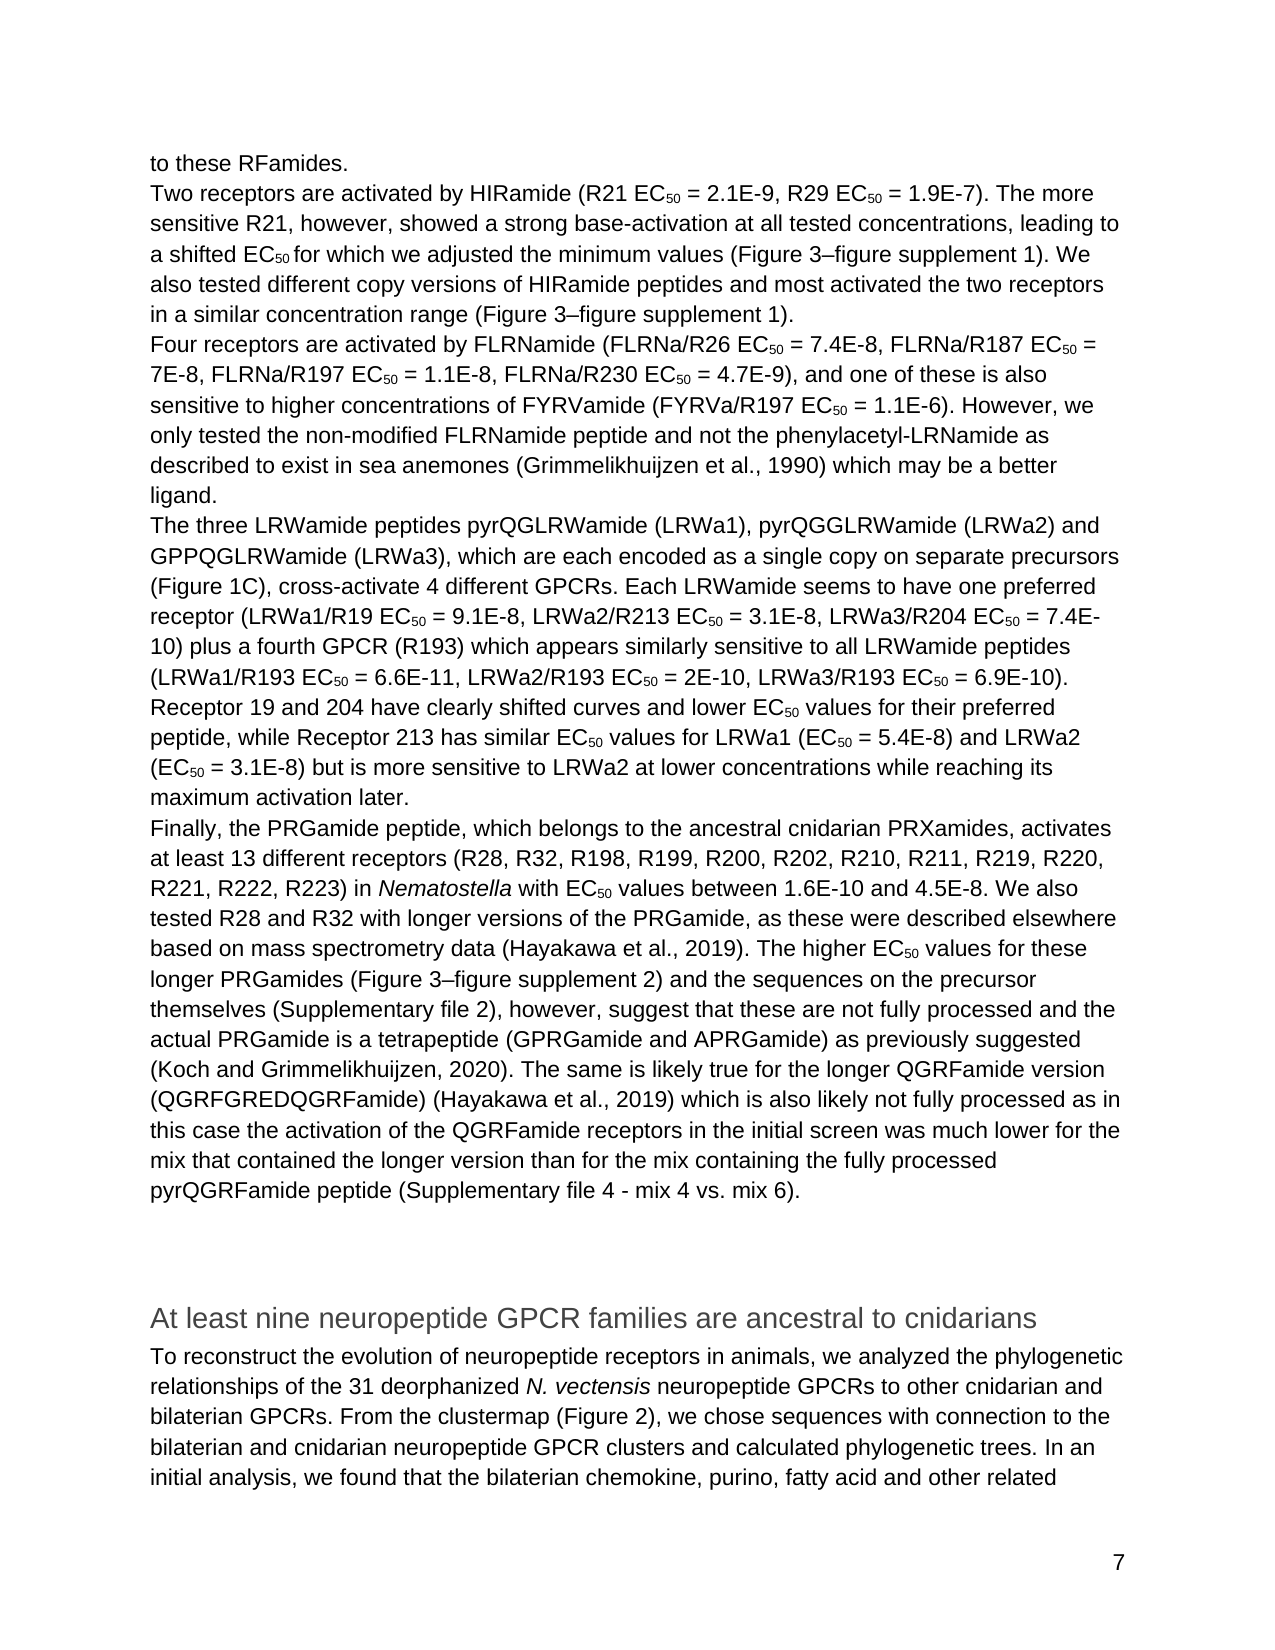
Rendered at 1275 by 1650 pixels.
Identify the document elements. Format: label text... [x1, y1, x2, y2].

text to these RFamides. [150, 150, 1125, 176]
text The three LRWamide peptides pyrQGLRWamide (LRWa1), pyrQGGLRWamide (LRWa2) and GPPQGLRWamide (LRWa3), which are each encoded as a single copy on separate precursors (Figure 1C), cross-activate 4 different GPCRs. Each LRWamide seems to have one preferred receptor (LRWa1/R19 EC50 = 9.1E-8, LRWa2/R213 EC50 = 3.1E-8, LRWa3/R204 EC50 = 7.4E-10) plus a fourth GPCR (R193) which appears similarly sensitive to all LRWamide peptides (LRWa1/R193 EC50 = 6.6E-11, LRWa2/R193 EC50 = 2E-10, LRWa3/R193 EC50 = 6.9E-10). Receptor 19 and 204 have clearly shifted curves and lower EC50 values for their preferred peptide, while Receptor 213 has similar EC50 values for LRWa1 (EC50 = 5.4E-8) and LRWa2 (EC50 = 3.1E-8) but is more sensitive to LRWa2 at lower concentrations while reaching its maximum activation later. [150, 512, 1125, 811]
text Finally, the PRGamide peptide, which belongs to the ancestral cnidarian PRXamides, activates at least 13 different receptors (R28, R32, R198, R199, R200, R202, R210, R211, R219, R220, R221, R222, R223) in Nematostella with EC50 values between 1.6E-10 and 4.5E-8. We also tested R28 and R32 with longer versions of the PRGamide, as these were described elsewhere based on mass spectrometry data (Hayakawa et al., 2019). The higher EC50 values for these longer PRGamides (Figure 3–figure supplement 2) and the sequences on the precursor themselves (Supplementary file 2), however, suggest that these are not fully processed and the actual PRGamide is a tetrapeptide (GPRGamide and APRGamide) as previously suggested (Koch and Grimmelikhuijzen, 2020). The same is likely true for the longer QGRFamide version (QGRFGREDQGRFamide) (Hayakawa et al., 2019) which is also likely not fully processed as in this case the activation of the QGRFamide receptors in the initial screen was much lower for the mix that contained the longer version than for the mix containing the fully processed pyrQGRFamide peptide (Supplementary file 4 - mix 4 vs. mix 6). [150, 814, 1125, 1203]
subtitle At least nine neuropeptide GPCR families are ancestral to cnidarians [150, 1301, 1125, 1334]
text Two receptors are activated by HIRamide (R21 EC50 = 2.1E-9, R29 EC50 = 1.9E-7). The more sensitive R21, however, showed a strong base-activation at all tested concentrations, leading to a shifted EC50 for which we adjusted the minimum values (Figure 3–figure supplement 1). We also tested different copy versions of HIRamide peptides and most activated the two receptors in a similar concentration range (Figure 3–figure supplement 1). [150, 180, 1125, 327]
text To reconstruct the evolution of neuropeptide receptors in animals, we analyzed the phylogenetic relationships of the 31 deorphanized N. vectensis neuropeptide GPCRs to other cnidarian and bilaterian GPCRs. From the clustermap (Figure 2), we chose sequences with connection to the bilaterian and cnidarian neuropeptide GPCR clusters and calculated phylogenetic trees. In an initial analysis, we found that the bilaterian chemokine, purino, fatty acid and other related [150, 1343, 1125, 1490]
text Four receptors are activated by FLRNamide (FLRNa/R26 EC50 = 7.4E-8, FLRNa/R187 EC50 = 7E-8, FLRNa/R197 EC50 = 1.1E-8, FLRNa/R230 EC50 = 4.7E-9), and one of these is also sensitive to higher concentrations of FYRVamide (FYRVa/R197 EC50 = 1.1E-6). However, we only tested the non-modified FLRNamide peptide and not the phenylacetyl-LRNamide as described to exist in sea anemones (Grimmelikhuijzen et al., 1990) which may be a better ligand. [150, 331, 1125, 509]
